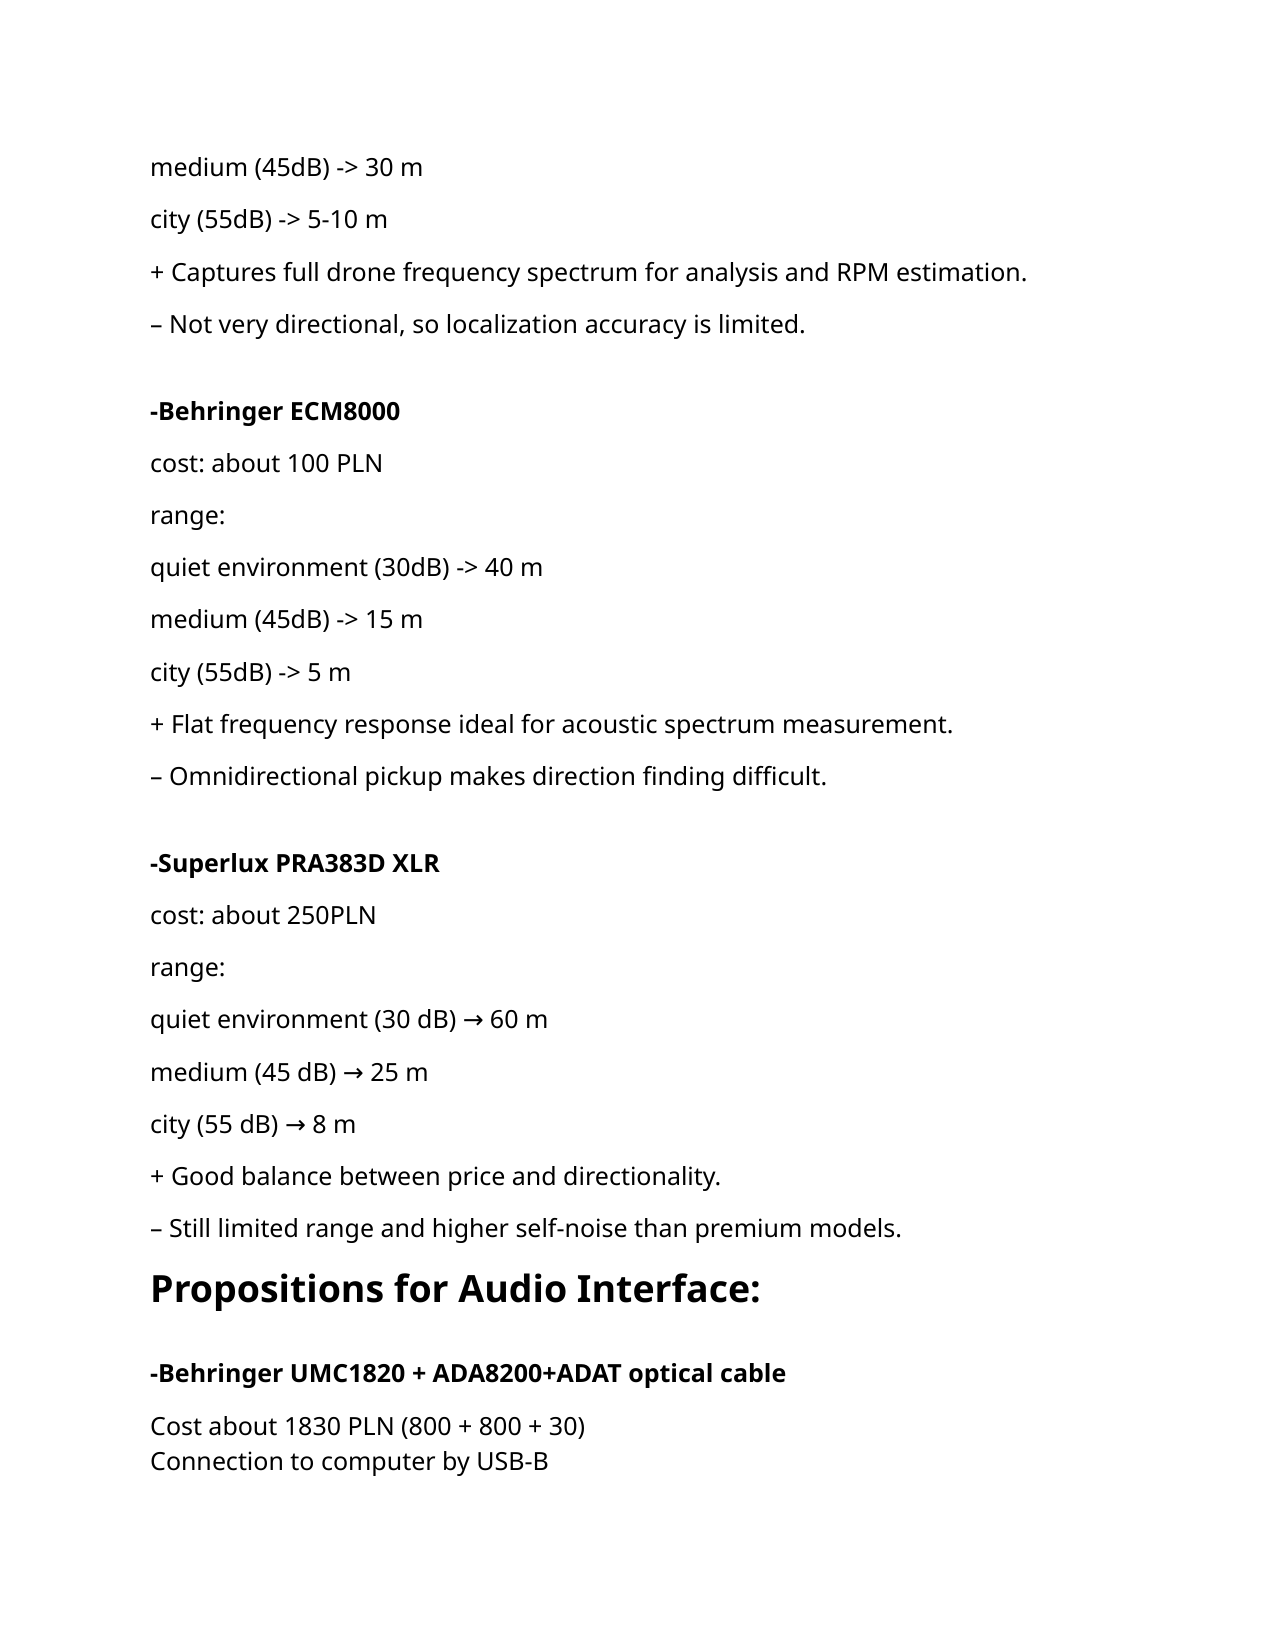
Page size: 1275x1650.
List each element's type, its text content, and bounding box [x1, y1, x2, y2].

text medium (45dB) -> 30 m [150, 150, 1125, 184]
text cost: about 100 PLN [150, 446, 1125, 480]
text + Captures full drone frequency spectrum for analysis and RPM estimation. [150, 254, 1125, 288]
text city (55dB) -> 5 m [150, 654, 1125, 688]
text Cost about 1830 PLN (800 + 800 + 30) Connection to computer by USB-B [150, 1408, 1125, 1478]
text + Flat frequency response ideal for acoustic spectrum measurement. [150, 706, 1125, 740]
text -Superlux PRA383D XLR [150, 846, 1125, 880]
text range: [150, 498, 1125, 532]
text cost: about 250PLN [150, 898, 1125, 932]
text city (55dB) -> 5-10 m [150, 202, 1125, 236]
text city (55 dB) → 8 m [150, 1106, 1125, 1140]
text quiet environment (30 dB) → 60 m [150, 1002, 1125, 1036]
text + Good balance between price and directionality. [150, 1158, 1125, 1192]
text range: [150, 950, 1125, 984]
text – Not very directional, so localization accuracy is limited. [150, 306, 1125, 376]
text quiet environment (30dB) -> 40 m [150, 550, 1125, 584]
text Propositions for Audio Interface: -Behringer UMC1820 + ADA8200+ADAT optical cable [150, 1262, 1125, 1390]
text medium (45dB) -> 15 m [150, 602, 1125, 636]
text medium (45 dB) → 25 m [150, 1054, 1125, 1088]
text -Behringer ECM8000 [150, 394, 1125, 428]
text – Omnidirectional pickup makes direction finding difficult. [150, 758, 1125, 828]
text – Still limited range and higher self-noise than premium models. [150, 1210, 1125, 1244]
